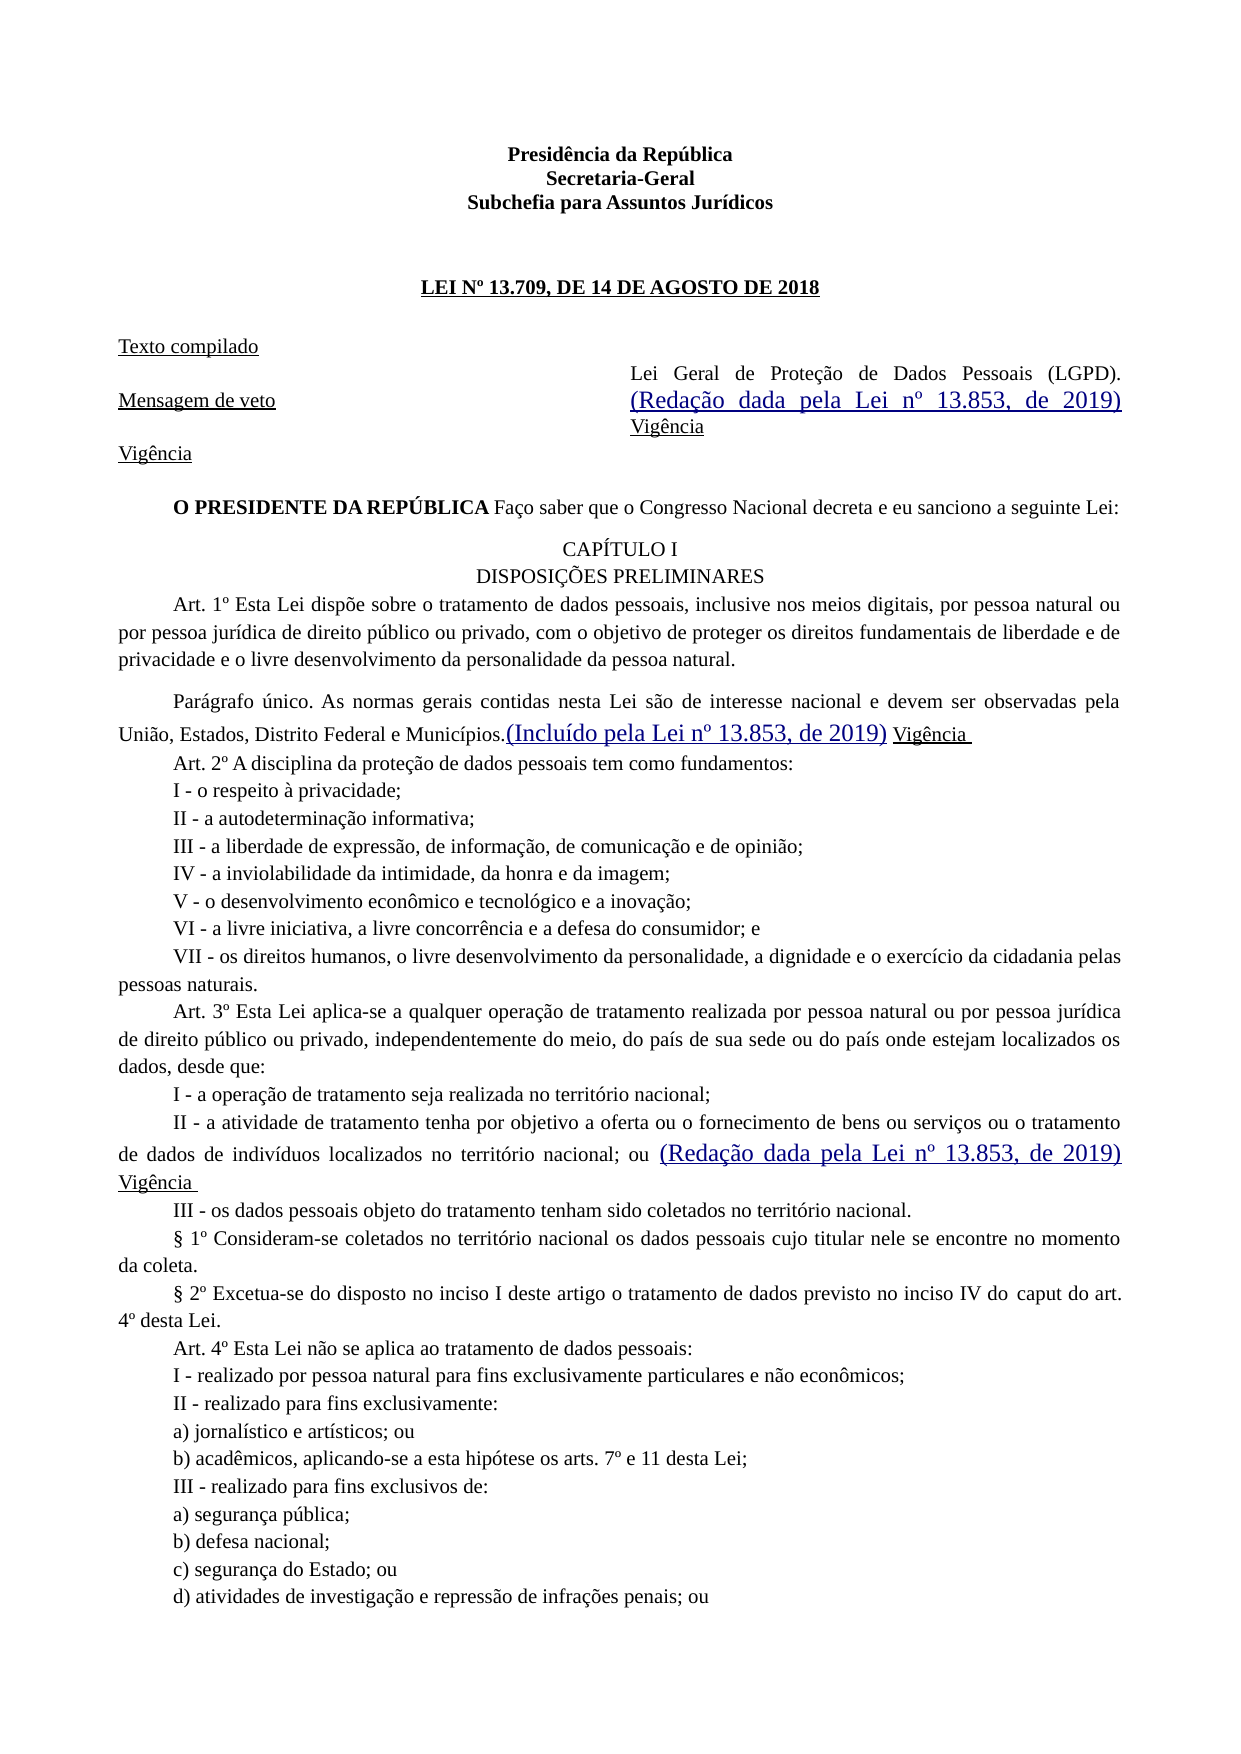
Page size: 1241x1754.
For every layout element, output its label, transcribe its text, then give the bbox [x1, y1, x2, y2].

text Art. 1º Esta Lei dispõe sobre o tratamento de dados pessoais, inclusive nos meios digitais, por pessoa natural ou por pessoa jurídica de direito público ou privado, com o objetivo de proteger os direitos fundamentais de liberdade e de privacidade e o livre desenvolvimento da personalidade da pessoa natural. [118, 592, 1122, 671]
text V - o desenvolvimento econômico e tecnológico e a inovação; [118, 889, 1122, 913]
text b) defesa nacional; [118, 1529, 1122, 1553]
text IV - a inviolabilidade da intimidade, da honra e da imagem; [118, 861, 1122, 885]
text c) segurança do Estado; ou [118, 1557, 1122, 1581]
text LEI Nº 13.709, DE 14 DE AGOSTO DE 2018 [118, 275, 1122, 299]
text I - o respeito à privacidade; [118, 778, 1122, 802]
text Parágrafo único. As normas gerais contidas nesta Lei são de interesse nacional e devem ser observadas pela União, Estados, Distrito Federal e Municípios.(Incluído pela Lei nº 13.853, de 2019) Vigência [118, 689, 1122, 746]
text b) acadêmicos, aplicando-se a esta hipótese os arts. 7º e 11 desta Lei; [118, 1446, 1122, 1470]
text Art. 2º A disciplina da proteção de dados pessoais tem como fundamentos: [118, 751, 1122, 775]
text CAPÍTULO I DISPOSIÇÕES PRELIMINARES [118, 537, 1122, 588]
text O PRESIDENTE DA REPÚBLICA Faço saber que o Congresso Nacional decreta e eu sanciono a seguinte Lei: [118, 494, 1122, 519]
text Art. 3º Esta Lei aplica-se a qualquer operação de tratamento realizada por pessoa natural ou por pessoa jurídica de direito público ou privado, independentemente do meio, do país de sua sede ou do país onde estejam localizados os dados, desde que: [118, 999, 1122, 1078]
text a) segurança pública; [118, 1501, 1122, 1526]
table_header Vigência [630, 412, 1122, 494]
text VI - a livre iniciativa, a livre concorrência e a defesa do consumidor; e [118, 916, 1122, 940]
text a) jornalístico e artísticos; ou [118, 1419, 1122, 1443]
table_header Texto compilado Mensagem de veto Vigência [118, 334, 630, 494]
text I - realizado por pessoa natural para fins exclusivamente particulares e não econômicos; [118, 1363, 1122, 1387]
table_header Presidência da República Secretaria-Geral Subchefia para Assuntos Jurídicos [269, 142, 971, 244]
text § 1º Consideram-se coletados no território nacional os dados pessoais cujo titular nele se encontre no momento da coleta. [118, 1225, 1122, 1277]
text § 2º Excetua-se do disposto no inciso I deste artigo o tratamento de dados previsto no inciso IV do caput do art. 4º desta Lei. [118, 1281, 1122, 1332]
text Art. 4º Esta Lei não se aplica ao tratamento de dados pessoais: [118, 1336, 1122, 1360]
text I - a operação de tratamento seja realizada no território nacional; [118, 1082, 1122, 1106]
text III - realizado para fins exclusivos de: [118, 1474, 1122, 1498]
text d) atividades de investigação e repressão de infrações penais; ou [118, 1584, 1122, 1608]
table_header Lei Geral de Proteção de Dados Pessoais (LGPD). (Redação dada pela Lei nº 13.853, de 2019) [630, 334, 1122, 410]
text II - a atividade de tratamento tenha por objetivo a oferta ou o fornecimento de bens ou serviços ou o tratamento de dados de indivíduos localizados no território nacional; ou (Redação dada pela Lei nº 13.853, de 2019) Vigência [118, 1109, 1122, 1194]
text II - realizado para fins exclusivamente: [118, 1391, 1122, 1415]
text II - a autodeterminação informativa; [118, 806, 1122, 830]
text III - os dados pessoais objeto do tratamento tenham sido coletados no território nacional. [118, 1198, 1122, 1222]
text III - a liberdade de expressão, de informação, de comunicação e de opinião; [118, 833, 1122, 858]
text VII - os direitos humanos, o livre desenvolvimento da personalidade, a dignidade e o exercício da cidadania pelas pessoas naturais. [118, 944, 1122, 996]
